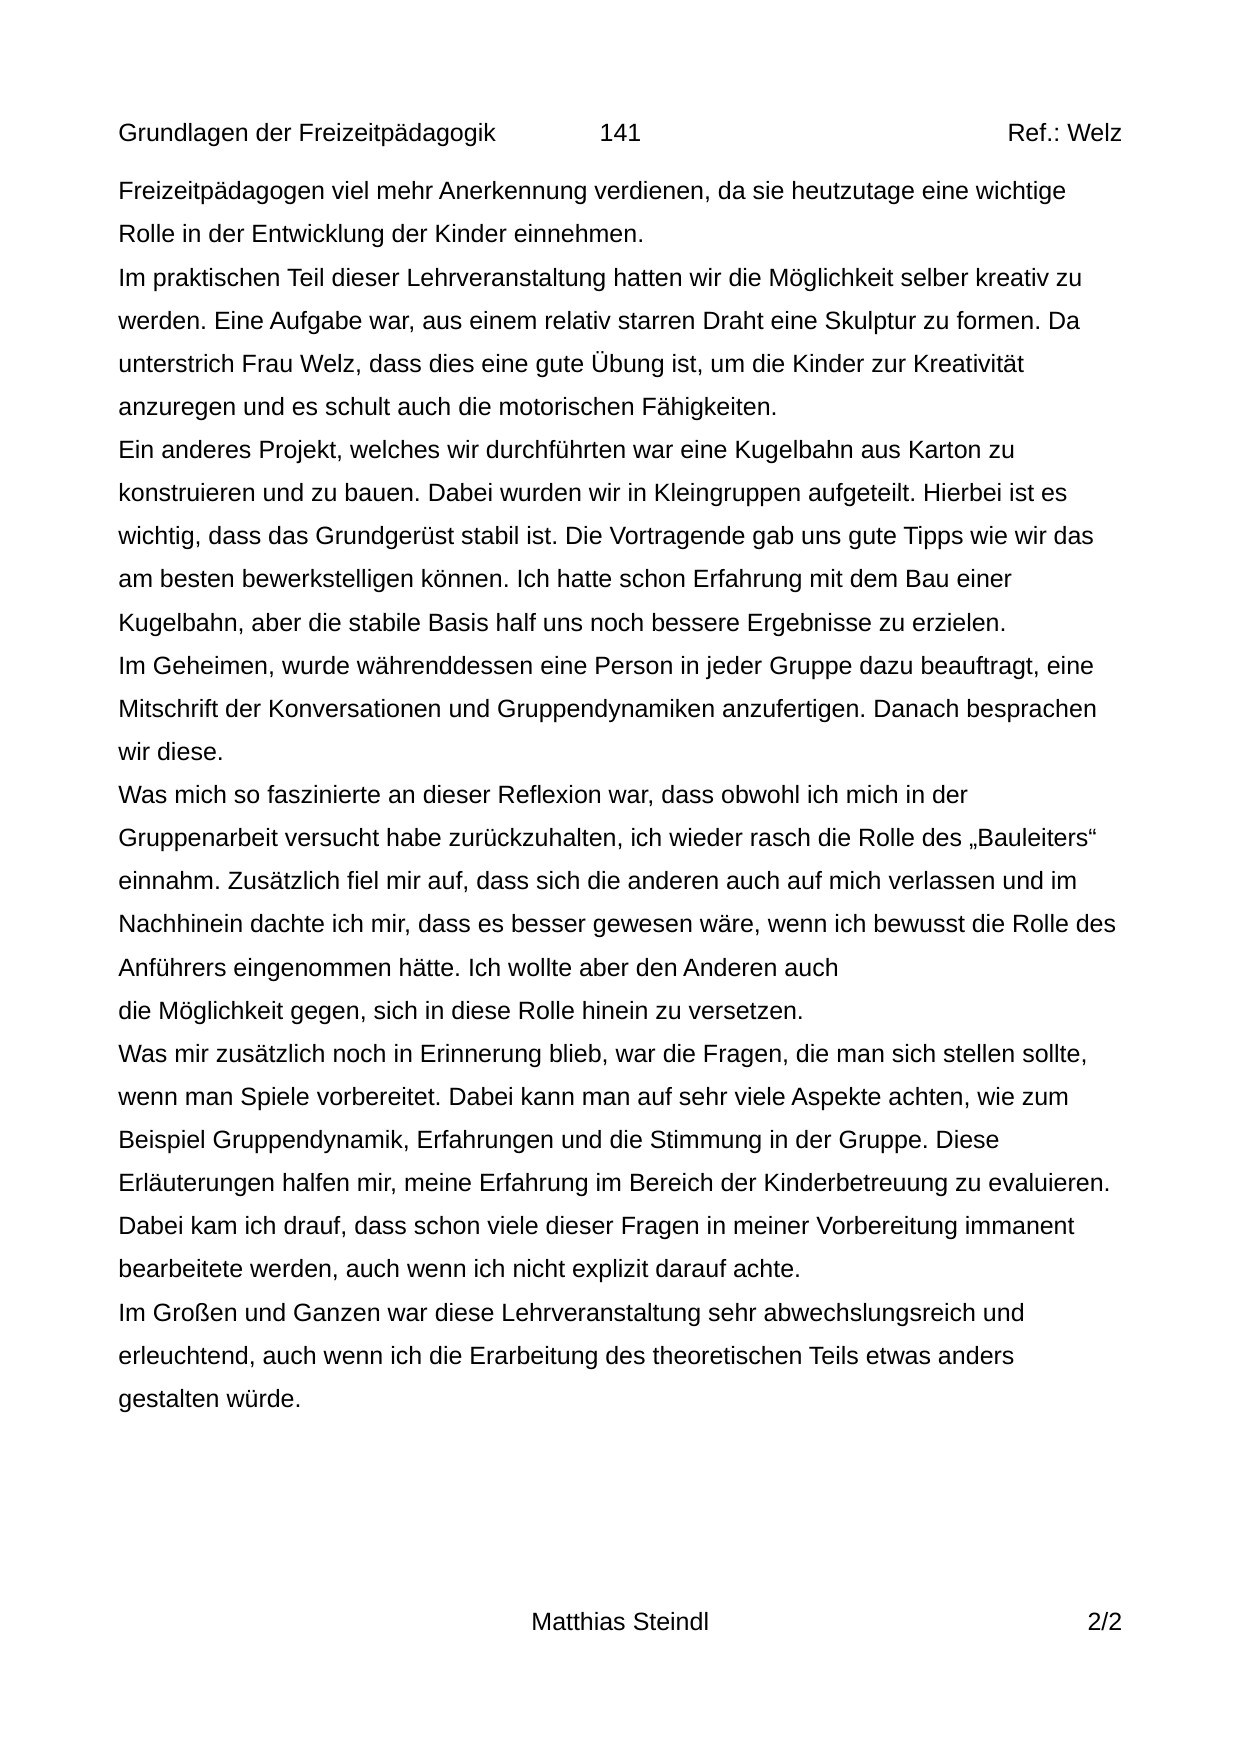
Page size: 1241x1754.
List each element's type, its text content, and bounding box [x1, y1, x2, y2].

text Im Geheimen, wurde währenddessen eine Person in jeder Gruppe dazu beauftragt, eine Mitschrift der Konversationen und Gruppendynamiken anzufertigen. Danach besprachen wir diese. [118, 651, 1122, 766]
text die Möglichkeit gegen, sich in diese Rolle hinein zu versetzen. [118, 996, 1122, 1024]
text Im Großen und Ganzen war diese Lehrveranstaltung sehr abwechslungsreich und erleuchtend, auch wenn ich die Erarbeitung des theoretischen Teils etwas anders gestalten würde. [118, 1298, 1122, 1413]
text Im praktischen Teil dieser Lehrveranstaltung hatten wir die Möglichkeit selber kreativ zu werden. Eine Aufgabe war, aus einem relativ starren Draht eine Skulptur zu formen. Da unterstrich Frau Welz, dass dies eine gute Übung ist, um die Kinder zur Kreativität anzuregen und es schult auch die motorischen Fähigkeiten. [118, 263, 1122, 421]
text Was mir zusätzlich noch in Erinnerung blieb, war die Fragen, die man sich stellen sollte, wenn man Spiele vorbereitet. Dabei kann man auf sehr viele Aspekte achten, wie zum Beispiel Gruppendynamik, Erfahrungen und die Stimmung in der Gruppe. Diese Erläuterungen halfen mir, meine Erfahrung im Bereich der Kinderbetreuung zu evaluieren. Dabei kam ich drauf, dass schon viele dieser Fragen in meiner Vorbereitung immanent bearbeitete werden, auch wenn ich nicht explizit darauf achte. [118, 1039, 1122, 1283]
text Freizeitpädagogen viel mehr Anerkennung verdienen, da sie heutzutage eine wichtige Rolle in der Entwicklung der Kinder einnehmen. [118, 176, 1122, 248]
text Was mich so faszinierte an dieser Reflexion war, dass obwohl ich mich in der Gruppenarbeit versucht habe zurückzuhalten, ich wieder rasch die Rolle des „Bauleiters“ einnahm. Zusätzlich fiel mir auf, dass sich die anderen auch auf mich verlassen und im Nachhinein dachte ich mir, dass es besser gewesen wäre, wenn ich bewusst die Rolle des Anführers eingenommen hätte. Ich wollte aber den Anderen auch [118, 780, 1122, 981]
text Ein anderes Projekt, welches wir durchführten war eine Kugelbahn aus Karton zu konstruieren und zu bauen. Dabei wurden wir in Kleingruppen aufgeteilt. Hierbei ist es wichtig, dass das Grundgerüst stabil ist. Die Vortragende gab uns gute Tipps wie wir das am besten bewerkstelligen können. Ich hatte schon Erfahrung mit dem Bau einer Kugelbahn, aber die stabile Basis half uns noch bessere Ergebnisse zu erzielen. [118, 435, 1122, 636]
